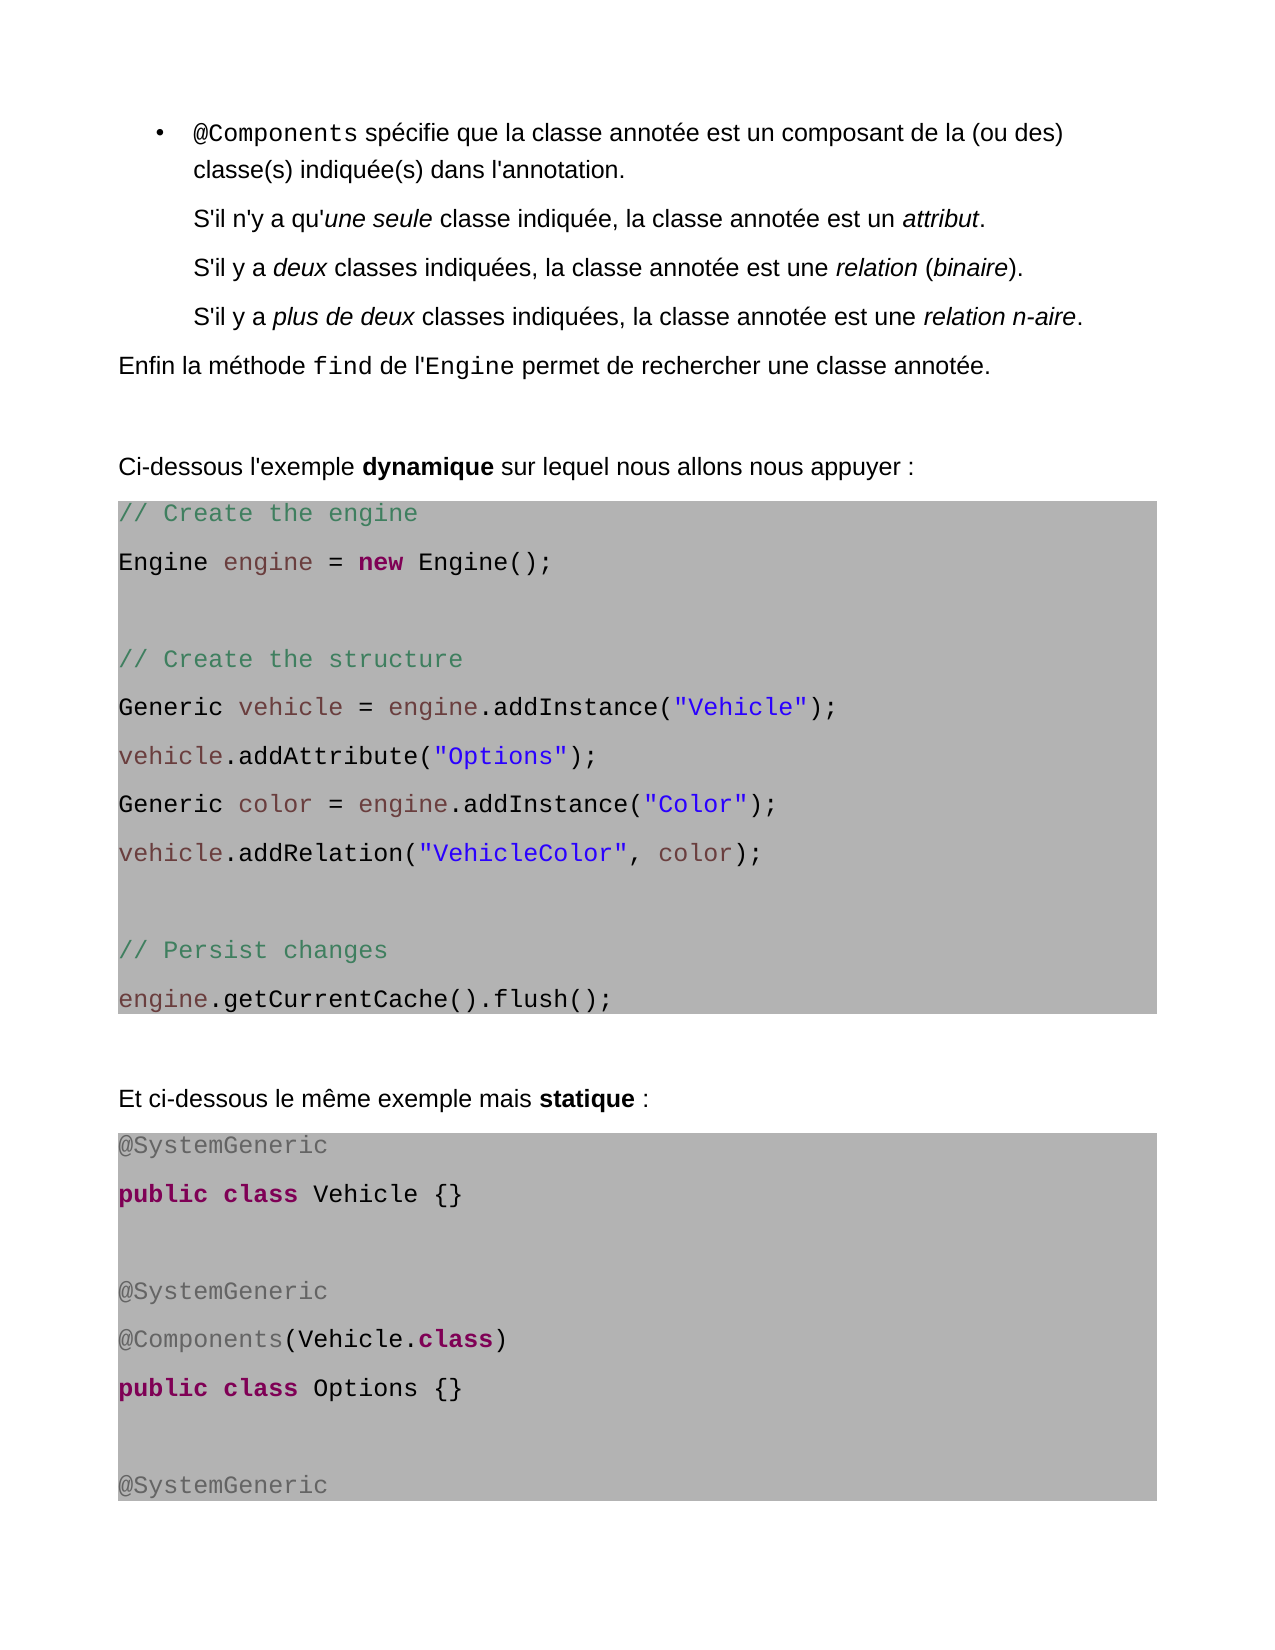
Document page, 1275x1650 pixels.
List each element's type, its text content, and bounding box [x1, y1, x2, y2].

list S'il y a plus de deux classes indiquées, la classe annotée est une relation n-aire. [156, 302, 1157, 331]
text @SystemGeneric [118, 1278, 1157, 1307]
list S'il n'y a qu'une seule classe indiquée, la classe annotée est un attribut. [156, 204, 1157, 233]
text Generic color = engine.addInstance("Color"); [118, 792, 1157, 820]
text Et ci-dessous le même exemple mais statique : [118, 1084, 1157, 1113]
text // Create the structure [118, 646, 1157, 675]
text Generic vehicle = engine.addInstance("Vehicle"); [118, 695, 1157, 723]
text vehicle.addAttribute("Options"); [118, 743, 1157, 772]
text @SystemGeneric [118, 1473, 1157, 1501]
text vehicle.addRelation("VehicleColor", color); [118, 841, 1157, 869]
list S'il y a deux classes indiquées, la classe annotée est une relation (binaire). [156, 253, 1157, 282]
text Engine engine = new Engine(); [118, 549, 1157, 578]
text public class Options {} [118, 1376, 1157, 1404]
text Ci-dessous l'exemple dynamique sur lequel nous allons nous appuyer : [118, 452, 1157, 481]
text public class Vehicle {} [118, 1181, 1157, 1210]
text engine.getCurrentCache().flush(); [118, 986, 1157, 1014]
text // Create the engine [118, 501, 1157, 529]
list @Components spécifie que la classe annotée est un composant de la (ou des) classe(s) indiquée(s) dans l'annotation. [156, 118, 1157, 183]
text @SystemGeneric [118, 1133, 1157, 1161]
text Enfin la méthode find de l'Engine permet de rechercher une classe annotée. [118, 351, 1157, 382]
text @Components(Vehicle.class) [118, 1327, 1157, 1355]
text // Persist changes [118, 938, 1157, 966]
